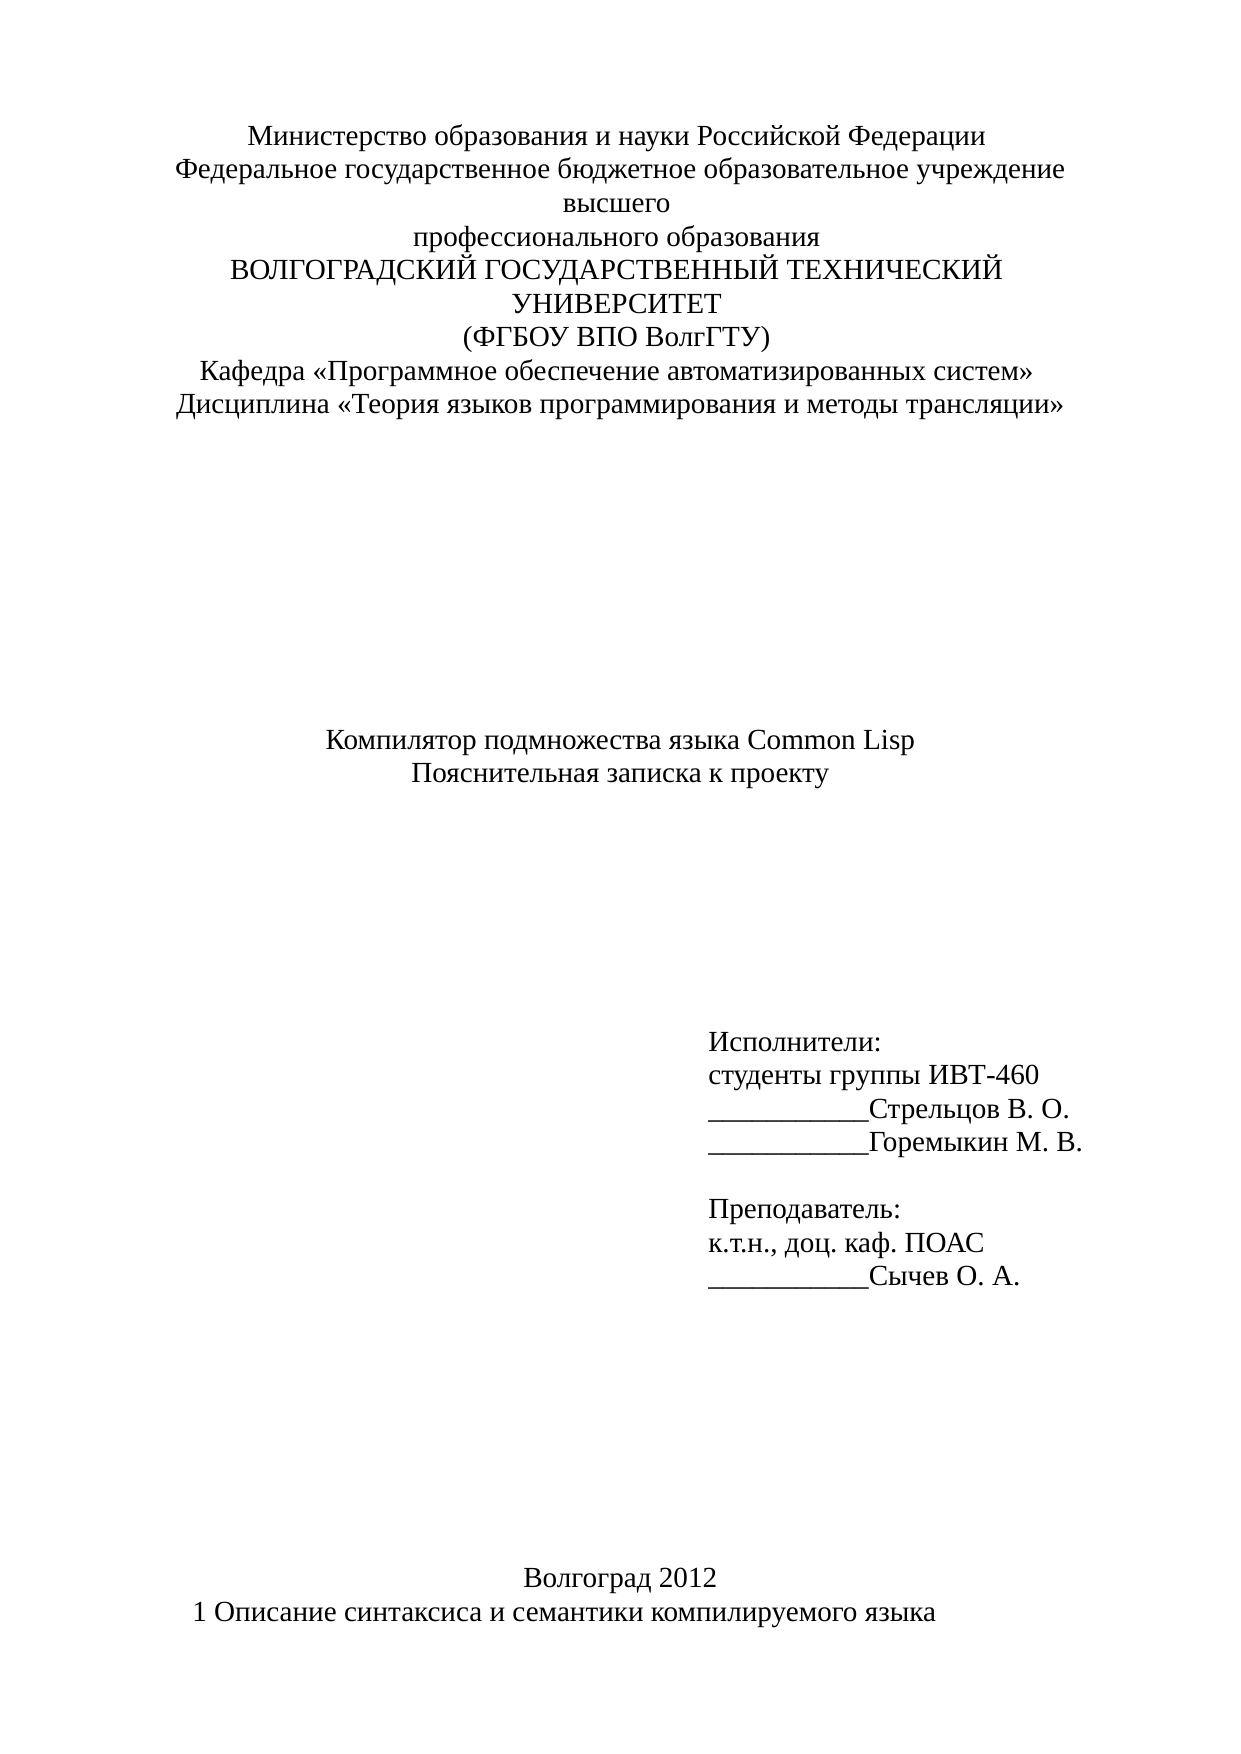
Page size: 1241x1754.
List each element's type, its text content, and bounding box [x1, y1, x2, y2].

text ВОЛГОГРАДСКИЙ ГОСУДАРСТВЕННЫЙ ТЕХНИЧЕСКИЙ [118, 252, 1122, 286]
text 1 Описание синтаксиса и семантики компилируемого языка [118, 1594, 1122, 1627]
text Министерство образования и науки Российской Федерации [118, 118, 1122, 152]
text профессионального образования [118, 219, 1122, 252]
text Исполнители: [708, 1024, 1122, 1057]
text ___________Сычев О. А. [708, 1258, 1122, 1292]
text Преподаватель: [708, 1191, 1122, 1225]
text ___________Стрельцов В. О. [708, 1091, 1122, 1124]
text УНИВЕРСИТЕТ [118, 286, 1122, 319]
text ___________Горемыкин М. В. [708, 1124, 1122, 1158]
text к.т.н., доц. каф. ПОАС [708, 1225, 1122, 1258]
text Кафедра «Программное обеспечение автоматизированных систем» [118, 353, 1122, 386]
text Дисциплина «Теория языков программирования и методы трансляции» [118, 386, 1122, 420]
text студенты группы ИВТ-460 [708, 1057, 1122, 1091]
text Пояснительная записка к проекту [118, 755, 1122, 789]
text Волгоград 2012 [118, 1560, 1122, 1594]
text Федеральное государственное бюджетное образовательное учреждение высшего [118, 152, 1122, 219]
text Компилятор подмножества языка Common Lisp [118, 722, 1122, 755]
text (ФГБОУ ВПО ВолгГТУ) [118, 319, 1122, 353]
